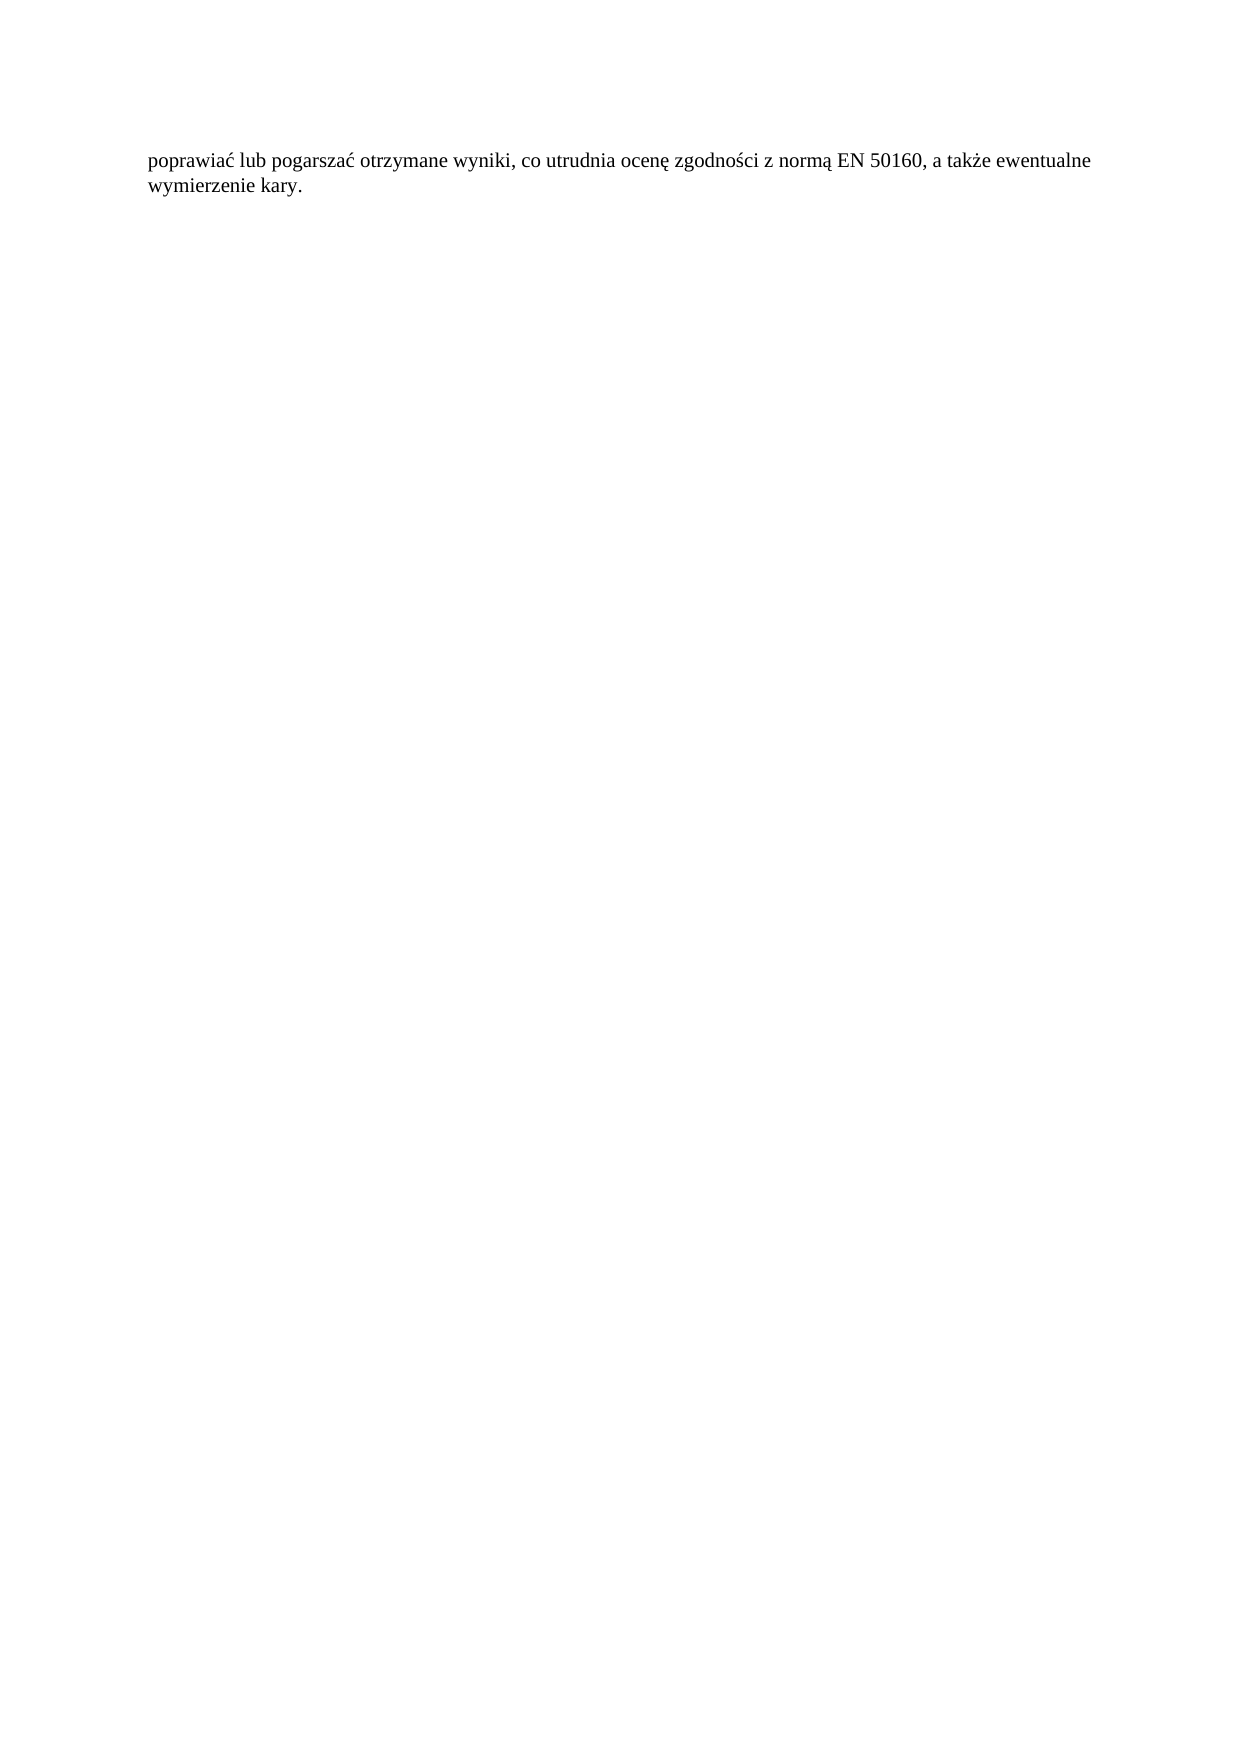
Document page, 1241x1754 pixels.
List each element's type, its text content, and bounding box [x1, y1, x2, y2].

text poprawiać lub pogarszać otrzymane wyniki, co utrudnia ocenę zgodności z normą EN 50160, a także ewentualne wymierzenie kary. [148, 148, 1093, 197]
